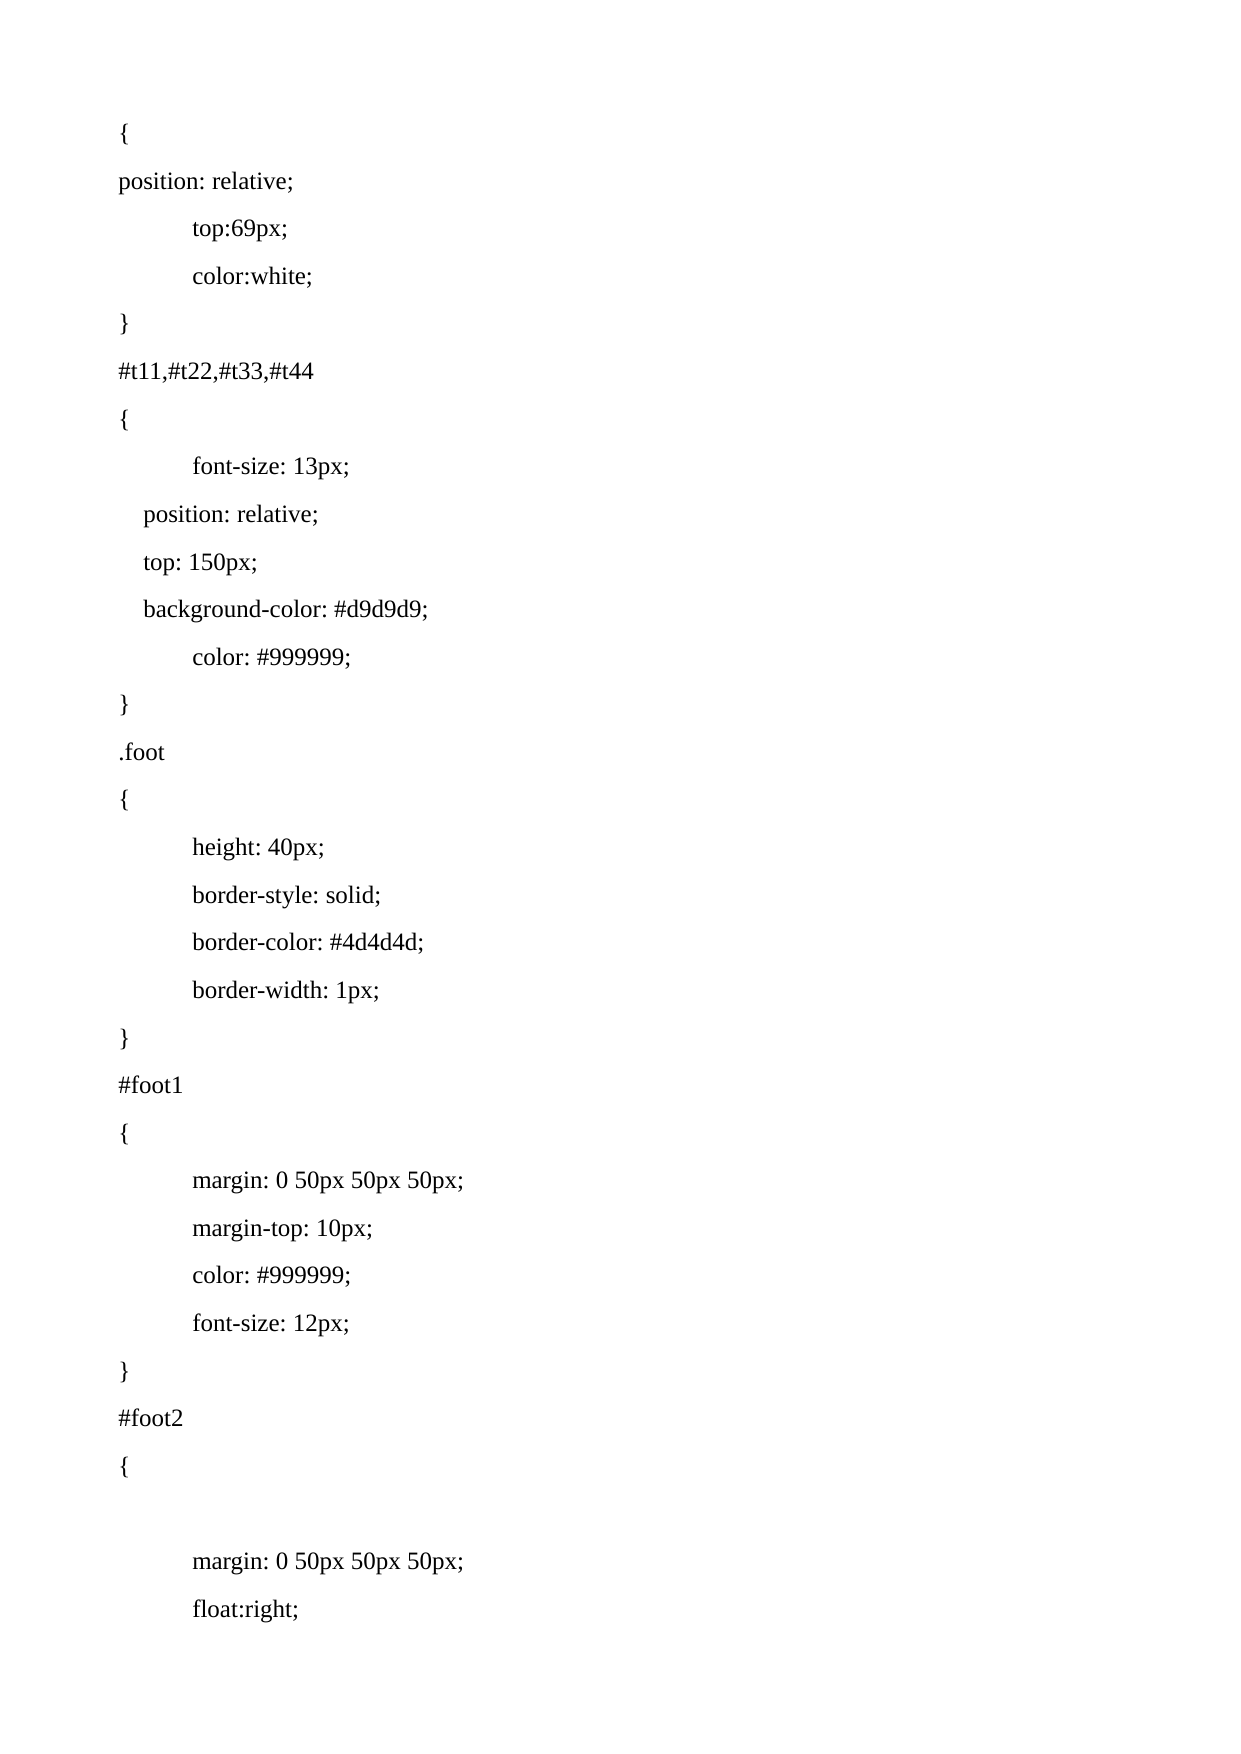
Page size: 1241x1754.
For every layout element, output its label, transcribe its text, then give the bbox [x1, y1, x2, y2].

text top:69px; [118, 213, 1122, 242]
text font-size: 12px; [118, 1308, 1122, 1337]
text font-size: 13px; [118, 451, 1122, 480]
text color:white; [118, 261, 1122, 290]
text { [118, 118, 1122, 147]
text background-color: #d9d9d9; [118, 594, 1122, 623]
text margin-top: 10px; [118, 1213, 1122, 1242]
text position: relative; [118, 166, 1122, 194]
text position: relative; [118, 499, 1122, 528]
text } [118, 1023, 1122, 1051]
text color: #999999; [118, 642, 1122, 671]
text border-width: 1px; [118, 975, 1122, 1004]
text .foot [118, 737, 1122, 766]
text color: #999999; [118, 1261, 1122, 1289]
text top: 150px; [118, 547, 1122, 575]
text } [118, 689, 1122, 718]
text #foot1 [118, 1070, 1122, 1099]
text margin: 0 50px 50px 50px; [118, 1165, 1122, 1194]
text { [118, 1451, 1122, 1480]
text } [118, 1356, 1122, 1384]
text #t11,#t22,#t33,#t44 [118, 356, 1122, 385]
text { [118, 1118, 1122, 1147]
text { [118, 404, 1122, 432]
text height: 40px; [118, 832, 1122, 861]
text margin: 0 50px 50px 50px; [118, 1546, 1122, 1575]
text float:right; [118, 1594, 1122, 1623]
text #foot2 [118, 1403, 1122, 1432]
text } [118, 308, 1122, 337]
text border-color: #4d4d4d; [118, 927, 1122, 956]
text { [118, 784, 1122, 813]
text border-style: solid; [118, 880, 1122, 908]
